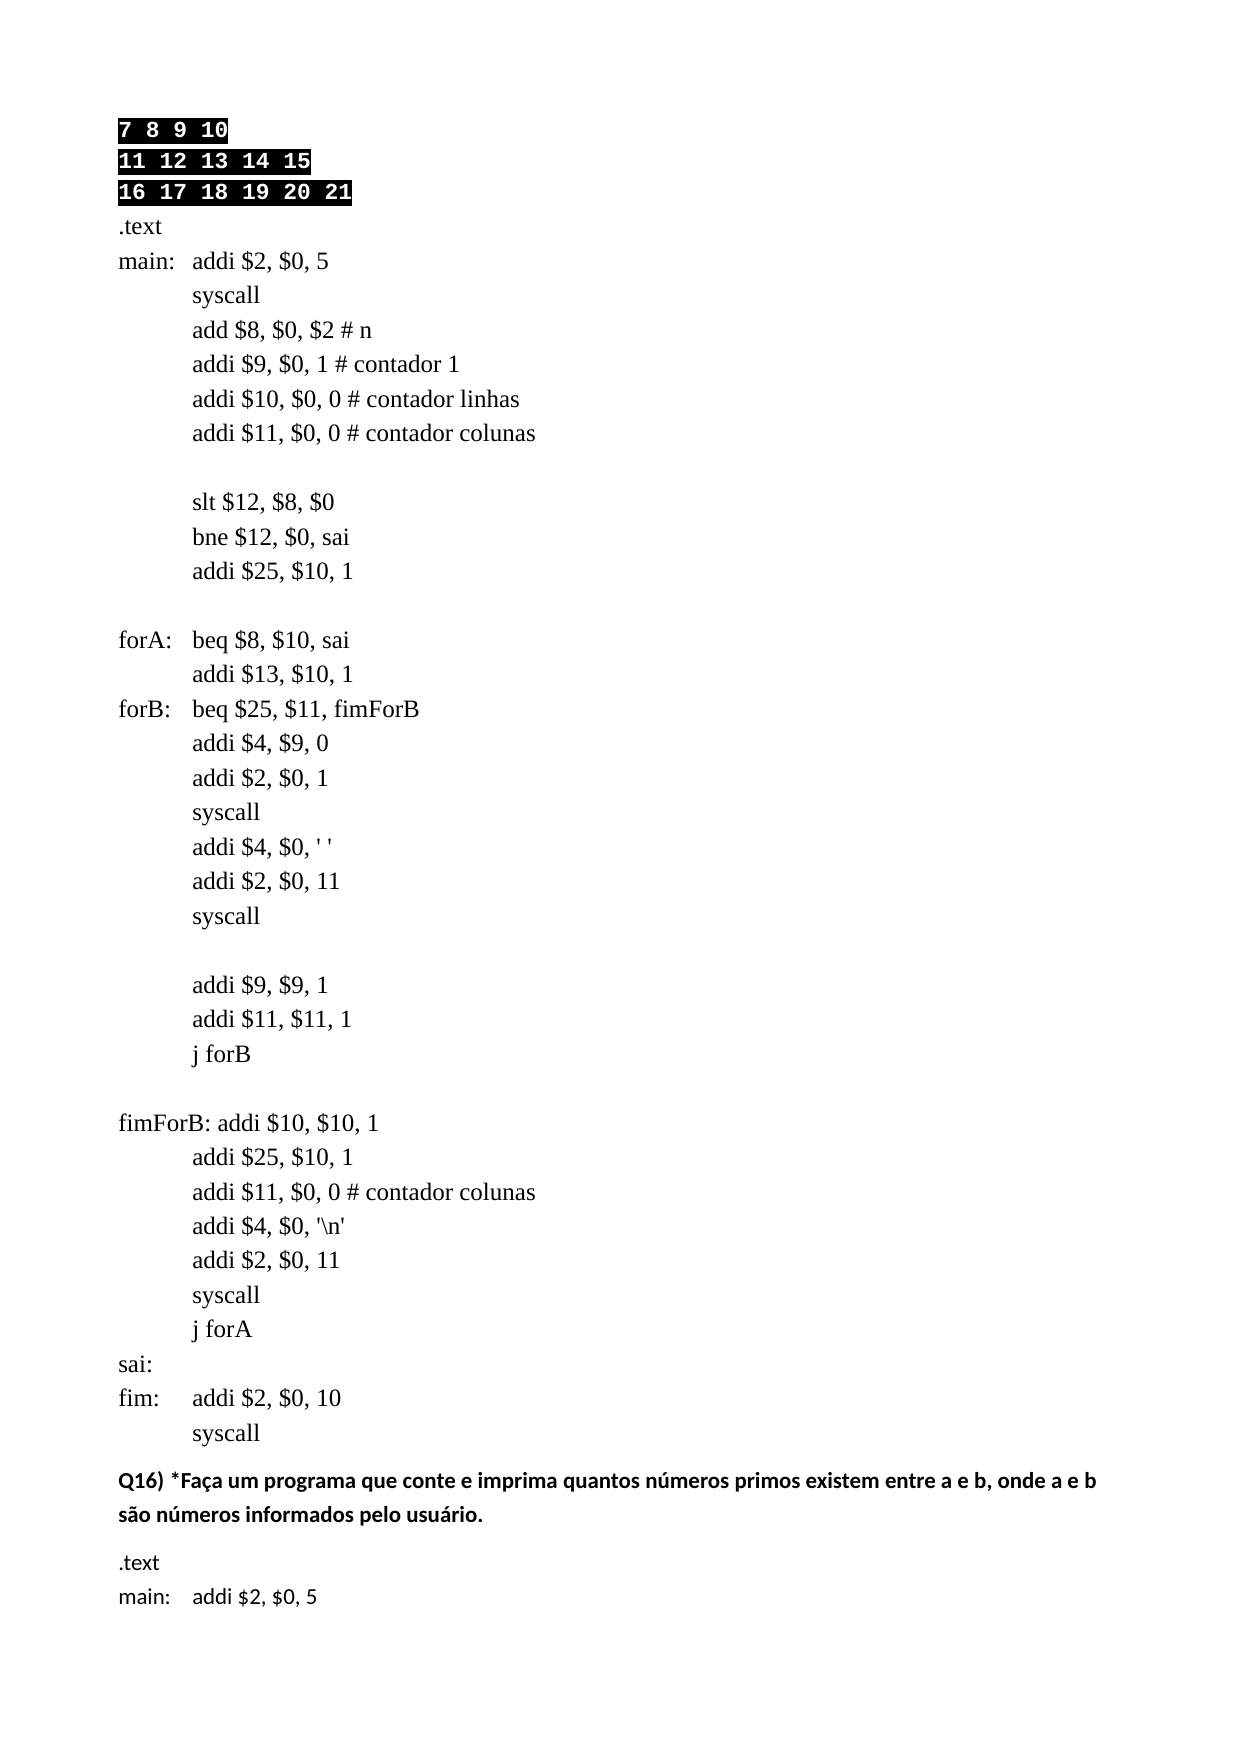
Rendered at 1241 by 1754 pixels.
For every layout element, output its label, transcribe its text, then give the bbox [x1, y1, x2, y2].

text 16 17 18 19 20 21 [118, 180, 1122, 206]
text addi $4, $0, '\n' [118, 1211, 1122, 1240]
text addi $2, $0, 11 [118, 866, 1122, 895]
text .text [118, 211, 1122, 240]
text bne $12, $0, sai [118, 522, 1122, 550]
text addi $13, $10, 1 [118, 659, 1122, 688]
text fimForB: addi $10, $10, 1 [118, 1108, 1122, 1136]
text addi $9, $9, 1 [118, 970, 1122, 998]
text addi $25, $10, 1 [118, 556, 1122, 585]
text syscall [118, 1418, 1122, 1447]
text Q16) *Faça um programa que conte e imprima quantos números primos existem entre a e b, onde a e b são números informados pelo usuário. [118, 1467, 1122, 1528]
text addi $4, $9, 0 [118, 728, 1122, 757]
text addi $11, $11, 1 [118, 1004, 1122, 1033]
text syscall [118, 901, 1122, 929]
text 7 8 9 10 [118, 118, 1122, 144]
text forB: beq $25, $11, fimForB [118, 694, 1122, 723]
text addi $2, $0, 1 [118, 763, 1122, 792]
text j forB [118, 1039, 1122, 1067]
text addi $2, $0, 11 [118, 1246, 1122, 1274]
text fim: addi $2, $0, 10 [118, 1383, 1122, 1412]
text .text main: addi $2, $0, 5 [118, 1548, 1122, 1610]
text slt $12, $8, $0 [118, 487, 1122, 516]
text addi $11, $0, 0 # contador colunas [118, 418, 1122, 447]
text main: addi $2, $0, 5 [118, 246, 1122, 274]
text addi $10, $0, 0 # contador linhas [118, 384, 1122, 412]
text syscall [118, 797, 1122, 826]
text syscall [118, 280, 1122, 309]
text sai: [118, 1349, 1122, 1378]
text addi $9, $0, 1 # contador 1 [118, 349, 1122, 378]
text syscall [118, 1280, 1122, 1309]
text add $8, $0, $2 # n [118, 315, 1122, 343]
text addi $11, $0, 0 # contador colunas [118, 1177, 1122, 1205]
text forA: beq $8, $10, sai [118, 625, 1122, 654]
text j forA [118, 1314, 1122, 1343]
text addi $25, $10, 1 [118, 1142, 1122, 1171]
text 11 12 13 14 15 [118, 149, 1122, 175]
text addi $4, $0, ' ' [118, 832, 1122, 861]
